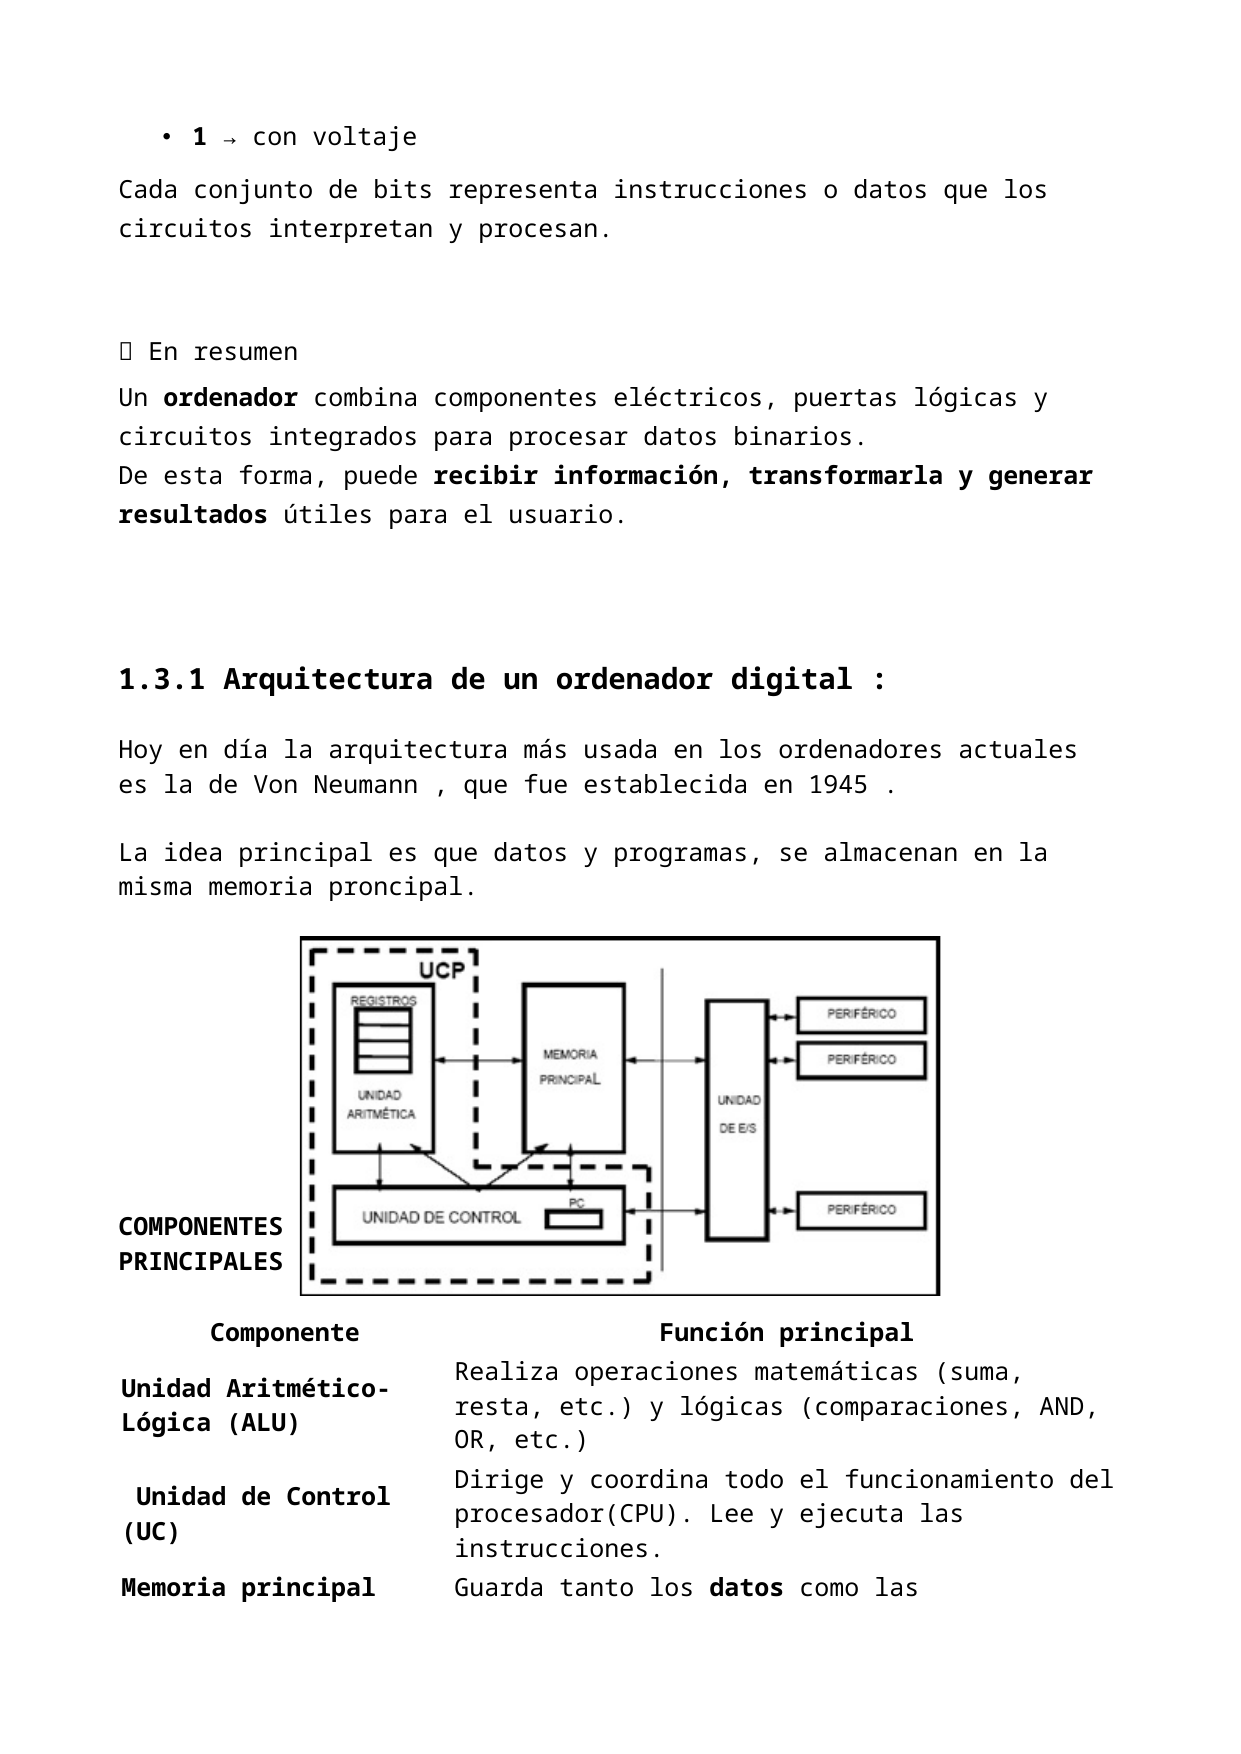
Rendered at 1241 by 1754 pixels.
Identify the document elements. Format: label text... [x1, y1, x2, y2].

table_cell Dirige y coordina todo el funcionamiento del procesador(CPU). Lee y ejecuta las instrucciones. [451, 1459, 1122, 1567]
table_header Componente [118, 1311, 451, 1351]
picture [299, 936, 941, 1296]
text Cada conjunto de bits representa instrucciones o datos que los circuitos interpretan y procesan. [118, 172, 1122, 245]
table_cell Unidad Aritmético-Lógica (ALU) [118, 1351, 451, 1459]
list 1 → con voltaje [162, 118, 1122, 152]
text [941, 1209, 1122, 1277]
table_cell Unidad de Control (UC) [118, 1459, 451, 1567]
text COMPONENTES PRINCIPALES [118, 1209, 299, 1277]
text Hoy en día la arquitectura más usada en los ordenadores actuales es la de Von Neumann , que fue establecida en 1945 . [118, 732, 1122, 800]
table_cell Memoria principal [118, 1567, 451, 1607]
table_header Función principal [451, 1311, 1122, 1351]
text La idea principal es que datos y programas, se almacenan en la misma memoria proncipal. [118, 834, 1122, 902]
subtitle 🧠 En resumen [118, 333, 1122, 367]
text Un ordenador combina componentes eléctricos, puertas lógicas y circuitos integrados para procesar datos binarios. De esta forma, puede recibir información, transformarla y generar resultados útiles para el usuario. [118, 380, 1122, 531]
table_cell Guarda tanto los datos como las [451, 1567, 1122, 1607]
text 1.3.1 Arquitectura de un ordenador digital : [118, 658, 1122, 698]
table_cell Realiza operaciones matemáticas (suma, resta, etc.) y lógicas (comparaciones, AND, OR, etc.) [451, 1351, 1122, 1459]
